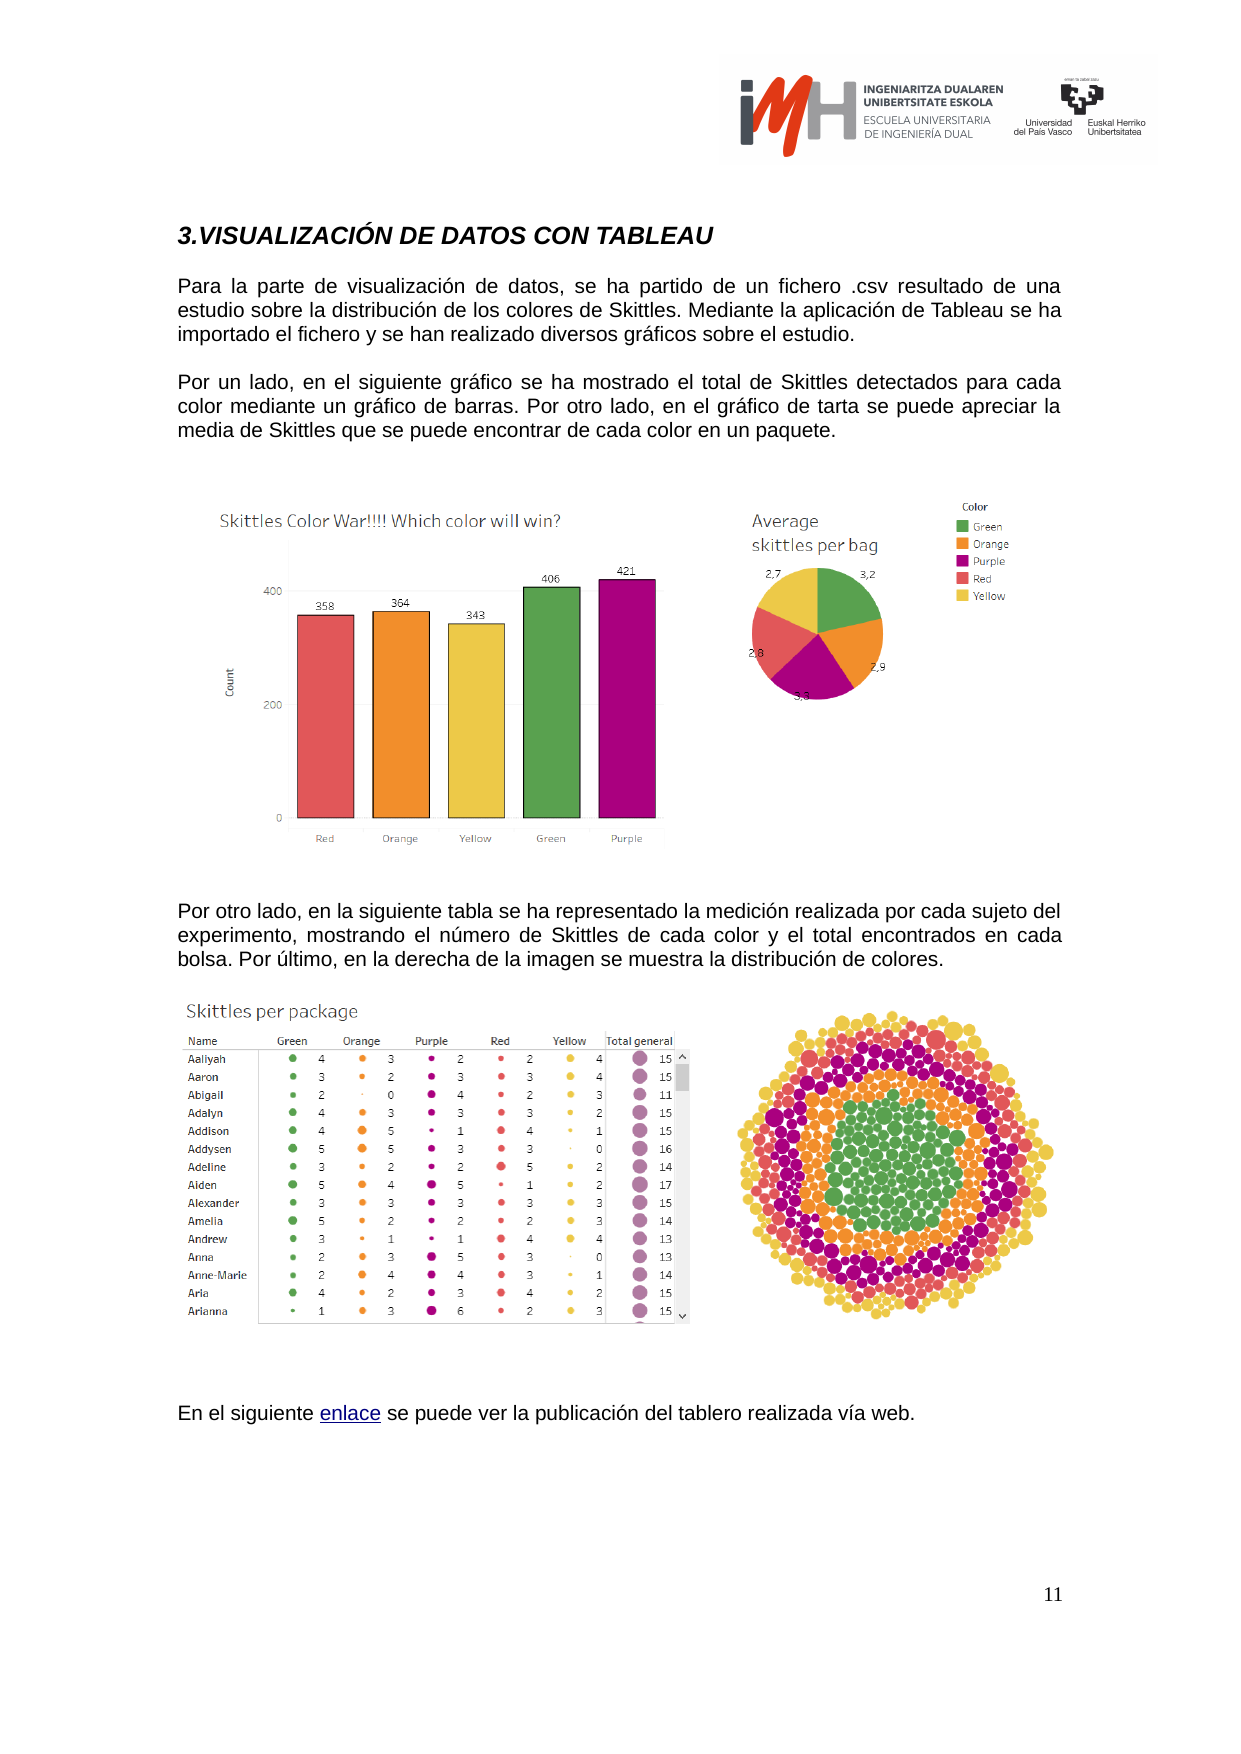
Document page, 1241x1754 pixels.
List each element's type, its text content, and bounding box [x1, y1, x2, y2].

picture [719, 54, 1159, 165]
subtitle Visualización de datos con tableau [177, 221, 1063, 250]
text Por otro lado, en la siguiente tabla se ha representado la medición realizada por cada sujeto del experimento, mostrando el número de Skittles de cada color y el total encontrados en cada bolsa. Por último, en la derecha de la imagen se muestra la distribución de colores. [177, 898, 1063, 970]
picture [177, 994, 1063, 1330]
picture [212, 499, 1047, 851]
text En el siguiente enlace se puede ver la publicación del tablero realizada vía web. [177, 1401, 1063, 1425]
text Por un lado, en el siguiente gráfico se ha mostrado el total de Skittles detectados para cada color mediante un gráfico de barras. Por otro lado, en el gráfico de tarta se puede apreciar la media de Skittles que se puede encontrar de cada color en un paquete. [177, 369, 1063, 441]
text Para la parte de visualización de datos, se ha partido de un fichero .csv resultado de una estudio sobre la distribución de los colores de Skittles. Mediante la aplicación de Tableau se ha importado el fichero y se han realizado diversos gráficos sobre el estudio. [177, 274, 1063, 346]
